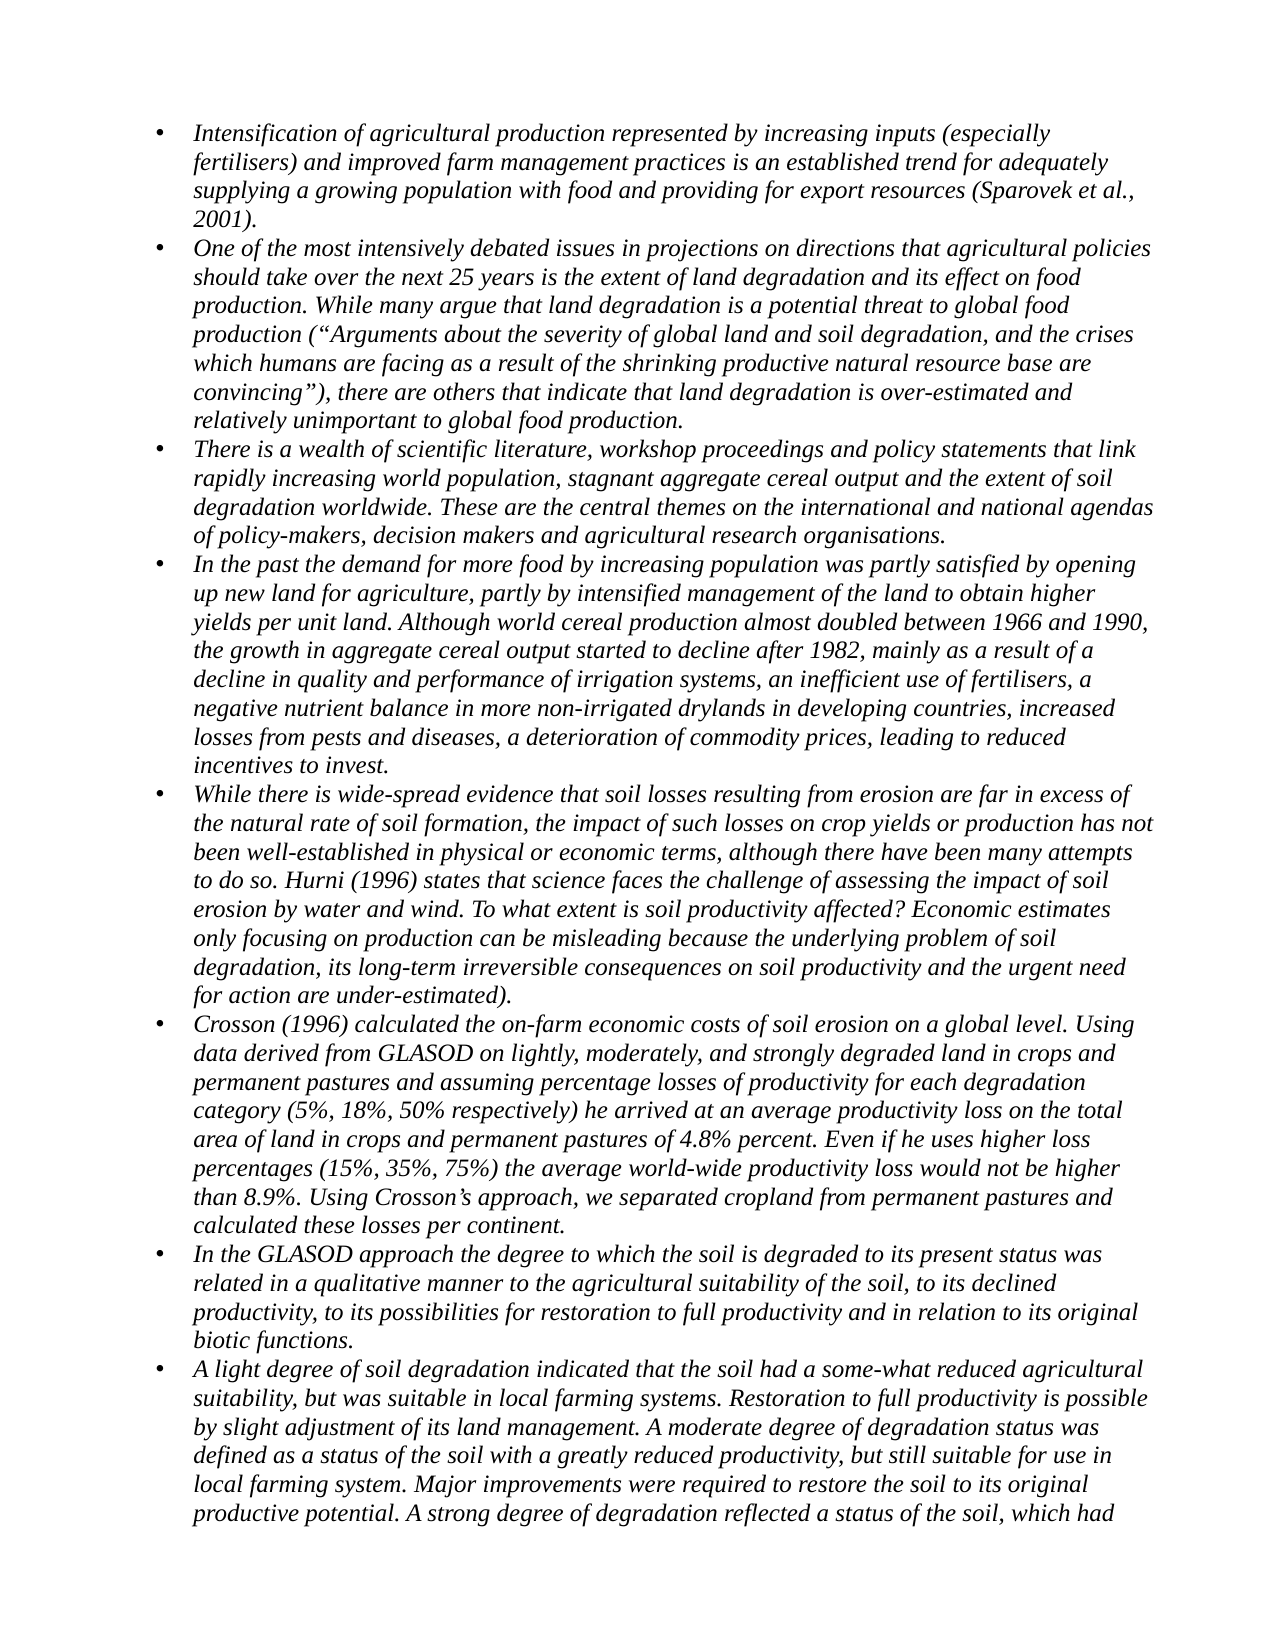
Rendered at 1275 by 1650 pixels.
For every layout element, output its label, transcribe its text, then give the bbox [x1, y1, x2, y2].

list Crosson (1996) calculated the on-farm economic costs of soil erosion on a global level. Using data derived from GLASOD on lightly, moderately, and strongly degraded land in crops and permanent pastures and assuming percentage losses of productivity for each degradation category (5%, 18%, 50% respectively) he arrived at an average productivity loss on the total area of land in crops and permanent pastures of 4.8% percent. Even if he uses higher loss percentages (15%, 35%, 75%) the average world-wide productivity loss would not be higher than 8.9%. Using Crosson’s approach, we separated cropland from permanent pastures and calculated these losses per continent. [156, 1009, 1157, 1239]
list There is a wealth of scientific literature, workshop proceedings and policy statements that link rapidly increasing world population, stagnant aggregate cereal output and the extent of soil degradation worldwide. These are the central themes on the international and national agendas of policy-makers, decision makers and agricultural research organisations. [156, 434, 1157, 549]
list One of the most intensively debated issues in projections on directions that agricultural policies should take over the next 25 years is the extent of land degradation and its effect on food production. While many argue that land degradation is a potential threat to global food production (“Arguments about the severity of global land and soil degradation, and the crises which humans are facing as a result of the shrinking productive natural resource base are convincing”), there are others that indicate that land degradation is over-estimated and relatively unimportant to global food production. [156, 233, 1157, 434]
list In the past the demand for more food by increasing population was partly satisfied by opening up new land for agriculture, partly by intensified management of the land to obtain higher yields per unit land. Although world cereal production almost doubled between 1966 and 1990, the growth in aggregate cereal output started to decline after 1982, mainly as a result of a decline in quality and performance of irrigation systems, an inefficient use of fertilisers, a negative nutrient balance in more non-irrigated drylands in developing countries, increased losses from pests and diseases, a deterioration of commodity prices, leading to reduced incentives to invest. [156, 549, 1157, 779]
list A light degree of soil degradation indicated that the soil had a some-what reduced agricultural suitability, but was suitable in local farming systems. Restoration to full productivity is possible by slight adjustment of its land management. A moderate degree of degradation status was defined as a status of the soil with a greatly reduced productivity, but still suitable for use in local farming system. Major improvements were required to restore the soil to its original productive potential. A strong degree of degradation reflected a status of the soil, which had [156, 1354, 1157, 1527]
list While there is wide-spread evidence that soil losses resulting from erosion are far in excess of the natural rate of soil formation, the impact of such losses on crop yields or production has not been well-established in physical or economic terms, although there have been many attempts to do so. Hurni (1996) states that science faces the challenge of assessing the impact of soil erosion by water and wind. To what extent is soil productivity affected? Economic estimates only focusing on production can be misleading because the underlying problem of soil degradation, its long-term irreversible consequences on soil productivity and the urgent need for action are under-estimated). [156, 779, 1157, 1009]
list Intensification of agricultural production represented by increasing inputs (especially fertilisers) and improved farm management practices is an established trend for adequately supplying a growing population with food and providing for export resources (Sparovek et al., 2001). [156, 118, 1157, 233]
list In the GLASOD approach the degree to which the soil is degraded to its present status was related in a qualitative manner to the agricultural suitability of the soil, to its declined productivity, to its possibilities for restoration to full productivity and in relation to its original biotic functions. [156, 1239, 1157, 1354]
